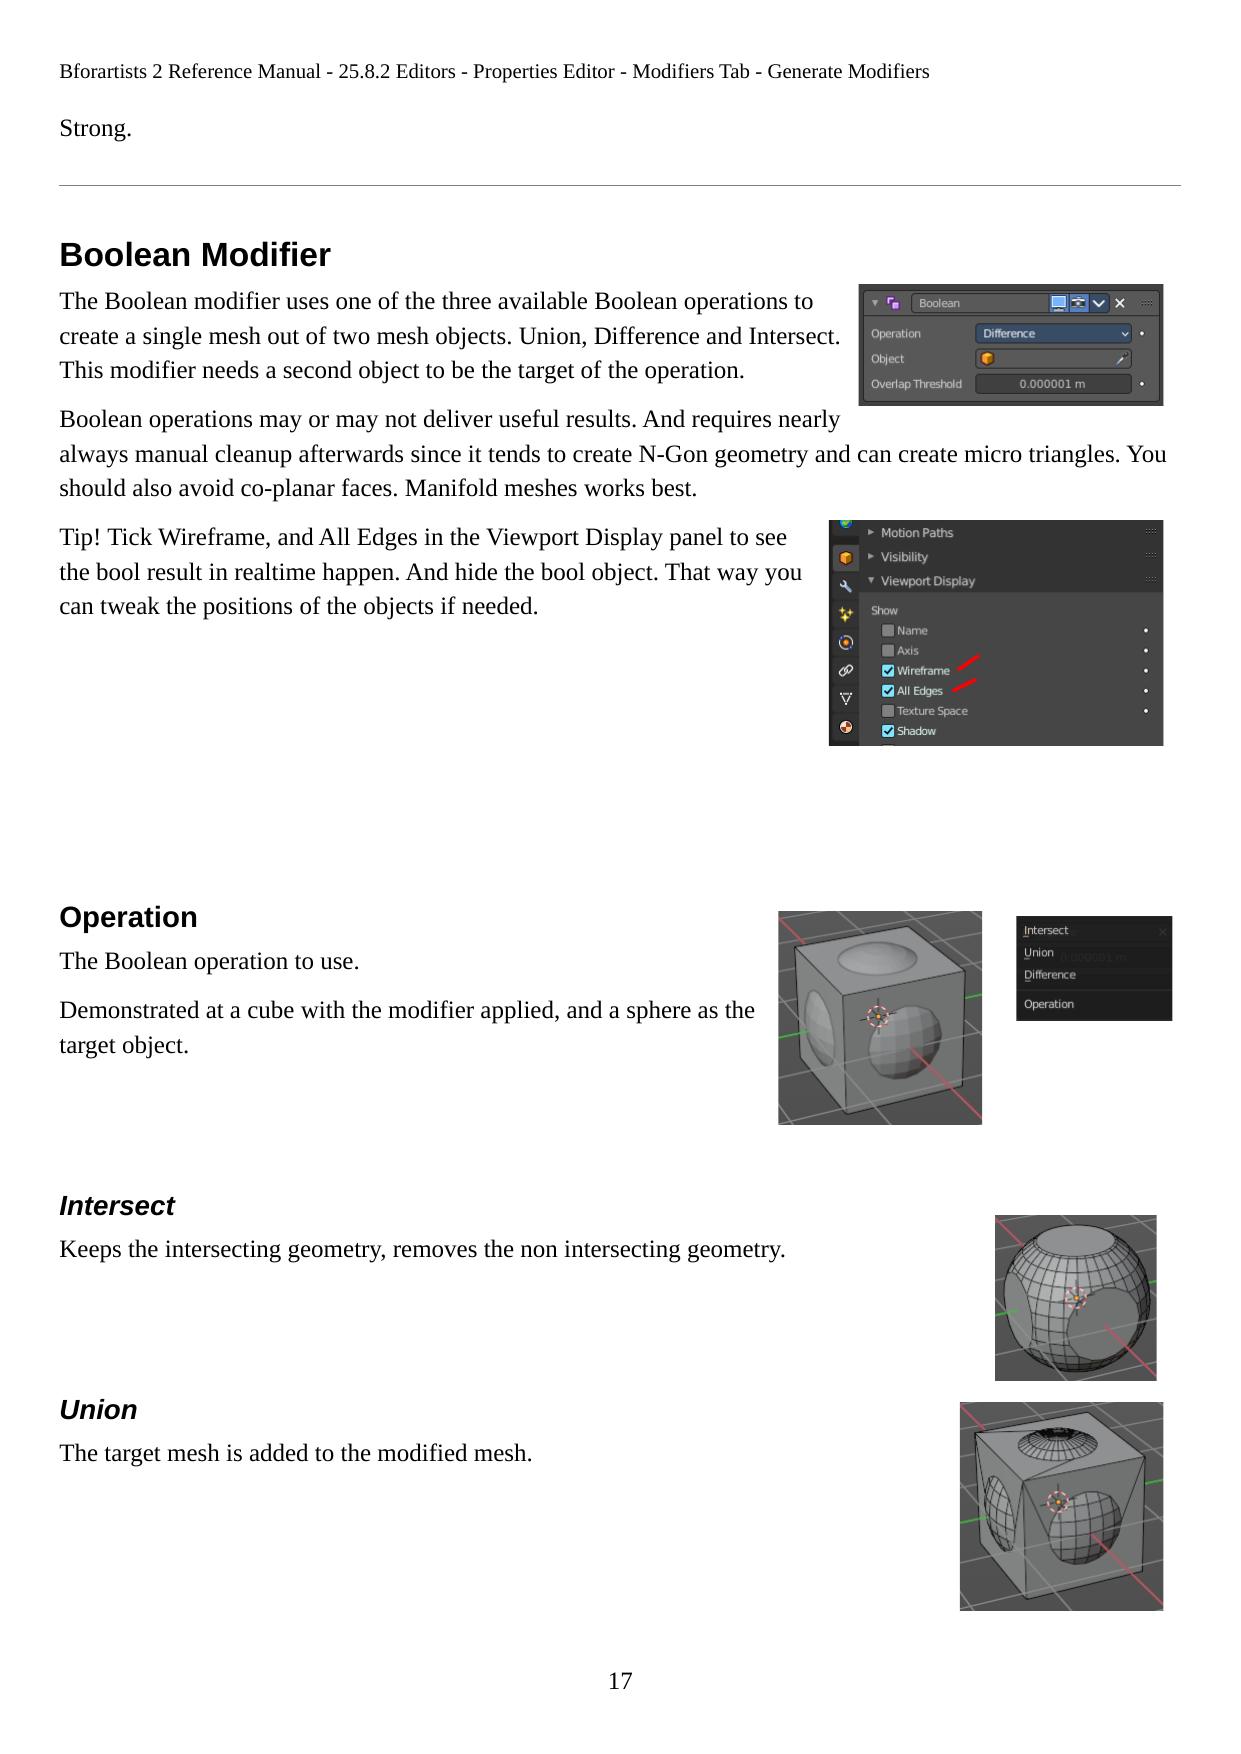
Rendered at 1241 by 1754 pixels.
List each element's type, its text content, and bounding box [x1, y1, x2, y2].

picture [959, 1402, 1164, 1611]
subtitle Intersect [59, 1190, 1181, 1222]
text Boolean operations may or may not deliver useful results. And requires nearly always manual cleanup afterwards since it tends to create N-Gon geometry and can create micro triangles. You should also avoid co-planar faces. Manifold meshes works best. [59, 404, 1181, 502]
picture [995, 1215, 1157, 1381]
text Demonstrated at a cube with the modifier applied, and a sphere as the target object. [59, 996, 778, 1059]
picture [858, 284, 1164, 406]
text [983, 946, 1016, 975]
text [983, 996, 1181, 1059]
subtitle Union [59, 1394, 1181, 1426]
picture [1016, 916, 1173, 1021]
text The Boolean operation to use. [59, 946, 778, 975]
subtitle Operation [59, 900, 1181, 934]
text Tip! Tick Wireframe, and All Edges in the Viewport Display panel to see the bool result in realtime happen. And hide the bool object. That way you can tweak the positions of the objects if needed. [59, 522, 828, 620]
text The target mesh is added to the modified mesh. [59, 1438, 959, 1467]
subtitle Boolean Modifier [59, 235, 1181, 274]
text Strong. [59, 113, 1181, 141]
text The Boolean modifier uses one of the three available Boolean operations to create a single mesh out of two mesh objects. Union, Difference and Intersect. This modifier needs a second object to be the target of the operation. [59, 286, 858, 384]
picture [828, 520, 1164, 746]
picture [778, 911, 983, 1125]
text Keeps the intersecting geometry, removes the non intersecting geometry. [59, 1234, 995, 1263]
